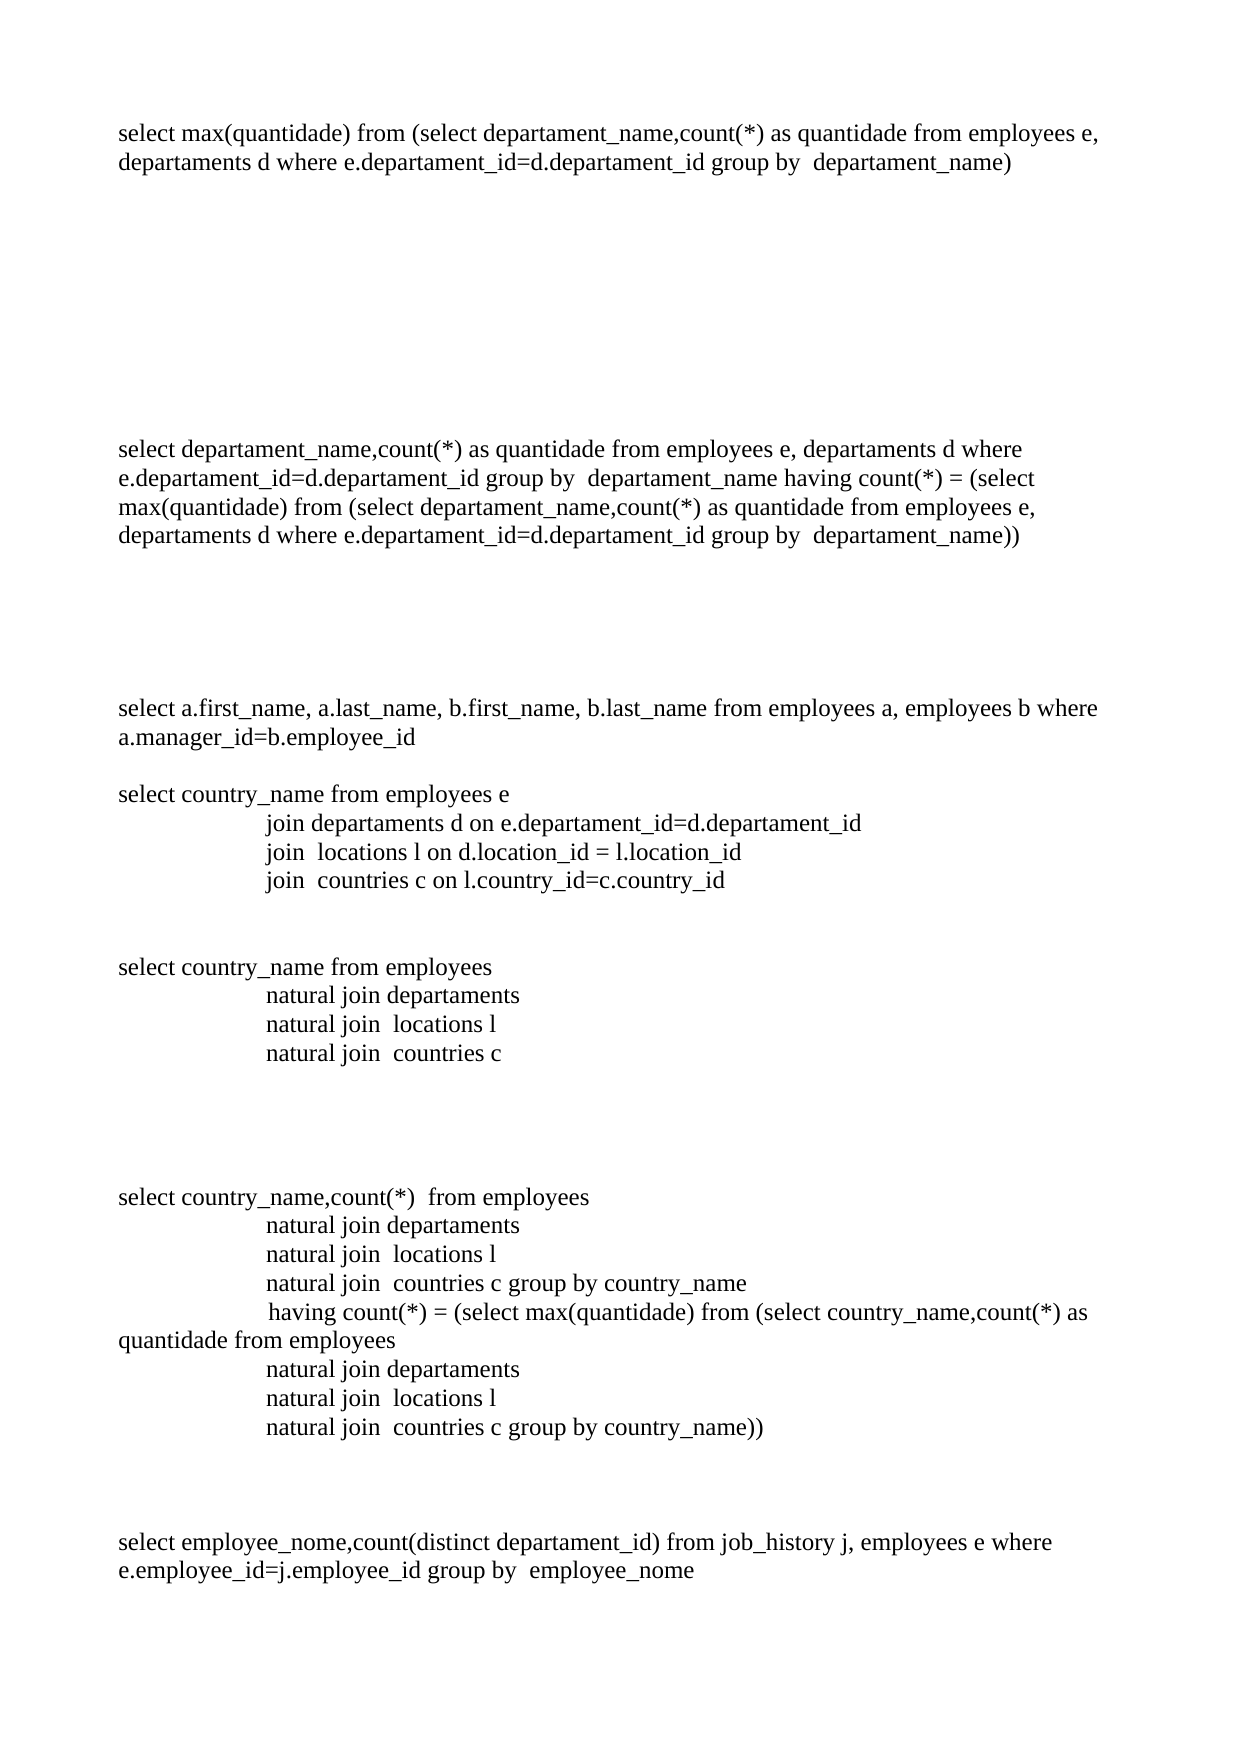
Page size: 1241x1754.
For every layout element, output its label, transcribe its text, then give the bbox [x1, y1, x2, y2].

text natural join locations l [118, 1383, 1122, 1412]
text natural join countries c group by country_name [118, 1268, 1122, 1297]
text natural join countries c [118, 1038, 1122, 1067]
text join departaments d on e.departament_id=d.departament_id [118, 808, 1122, 837]
text select country_name from employees [118, 952, 1122, 981]
text join countries c on l.country_id=c.country_id [118, 866, 1122, 894]
text having count(*) = (select max(quantidade) from (select country_name,count(*) as quantidade from employees [118, 1297, 1122, 1354]
text select a.first_name, a.last_name, b.first_name, b.last_name from employees a, employees b where a.manager_id=b.employee_id [118, 693, 1122, 751]
text select country_name,count(*) from employees [118, 1182, 1122, 1211]
text select employee_nome,count(distinct departament_id) from job_history j, employees e where e.employee_id=j.employee_id group by employee_nome [118, 1527, 1122, 1584]
text natural join departaments [118, 981, 1122, 1009]
text natural join locations l [118, 1009, 1122, 1038]
text select max(quantidade) from (select departament_name,count(*) as quantidade from employees e, departaments d where e.departament_id=d.departament_id group by departament_name) [118, 118, 1122, 176]
text select country_name from employees e [118, 779, 1122, 808]
text join locations l on d.location_id = l.location_id [118, 837, 1122, 866]
text natural join locations l [118, 1239, 1122, 1268]
text natural join departaments [118, 1211, 1122, 1239]
text natural join departaments [118, 1354, 1122, 1383]
text natural join countries c group by country_name)) [118, 1412, 1122, 1441]
text select departament_name,count(*) as quantidade from employees e, departaments d where e.departament_id=d.departament_id group by departament_name having count(*) = (select max(quantidade) from (select departament_name,count(*) as quantidade from employees e, departaments d where e.departament_id=d.departament_id group by departament_name)) [118, 434, 1122, 549]
